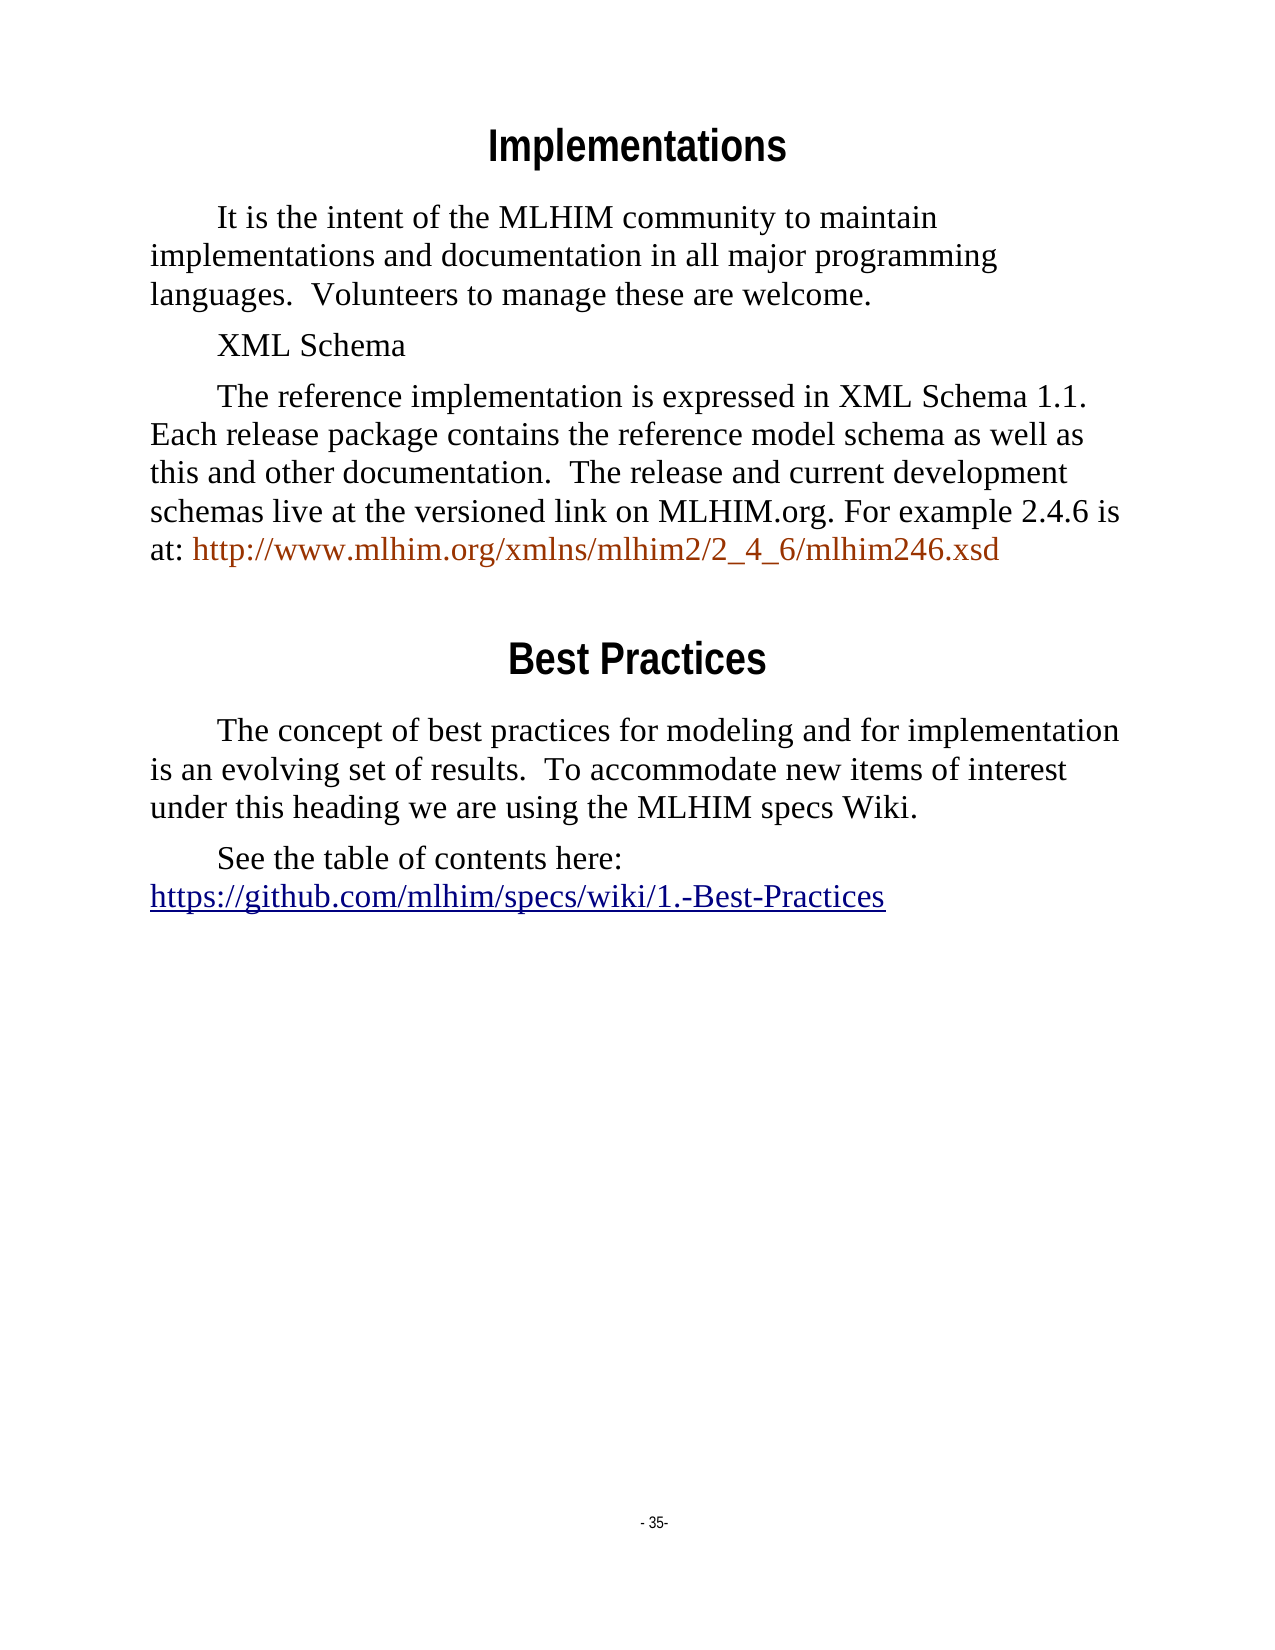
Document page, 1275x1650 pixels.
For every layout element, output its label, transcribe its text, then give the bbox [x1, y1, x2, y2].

text The reference implementation is expressed in XML Schema 1.1. Each release package contains the reference model schema as well as this and other documentation. The release and current development schemas live at the versioned link on MLHIM.org. For example 2.4.6 is at: http://www.mlhim.org/xmlns/mlhim2/2_4_6/mlhim246.xsd [150, 376, 1125, 568]
text The concept of best practices for modeling and for implementation is an evolving set of results. To accommodate new items of interest under this heading we are using the MLHIM specs Wiki. [150, 710, 1125, 825]
text See the table of contents here: https://github.com/mlhim/specs/wiki/1.-Best-Practices [150, 838, 1125, 915]
text XML Schema [150, 325, 1125, 363]
text It is the intent of the MLHIM community to maintain implementations and documentation in all major programming languages. Volunteers to manage these are welcome. [150, 197, 1125, 312]
